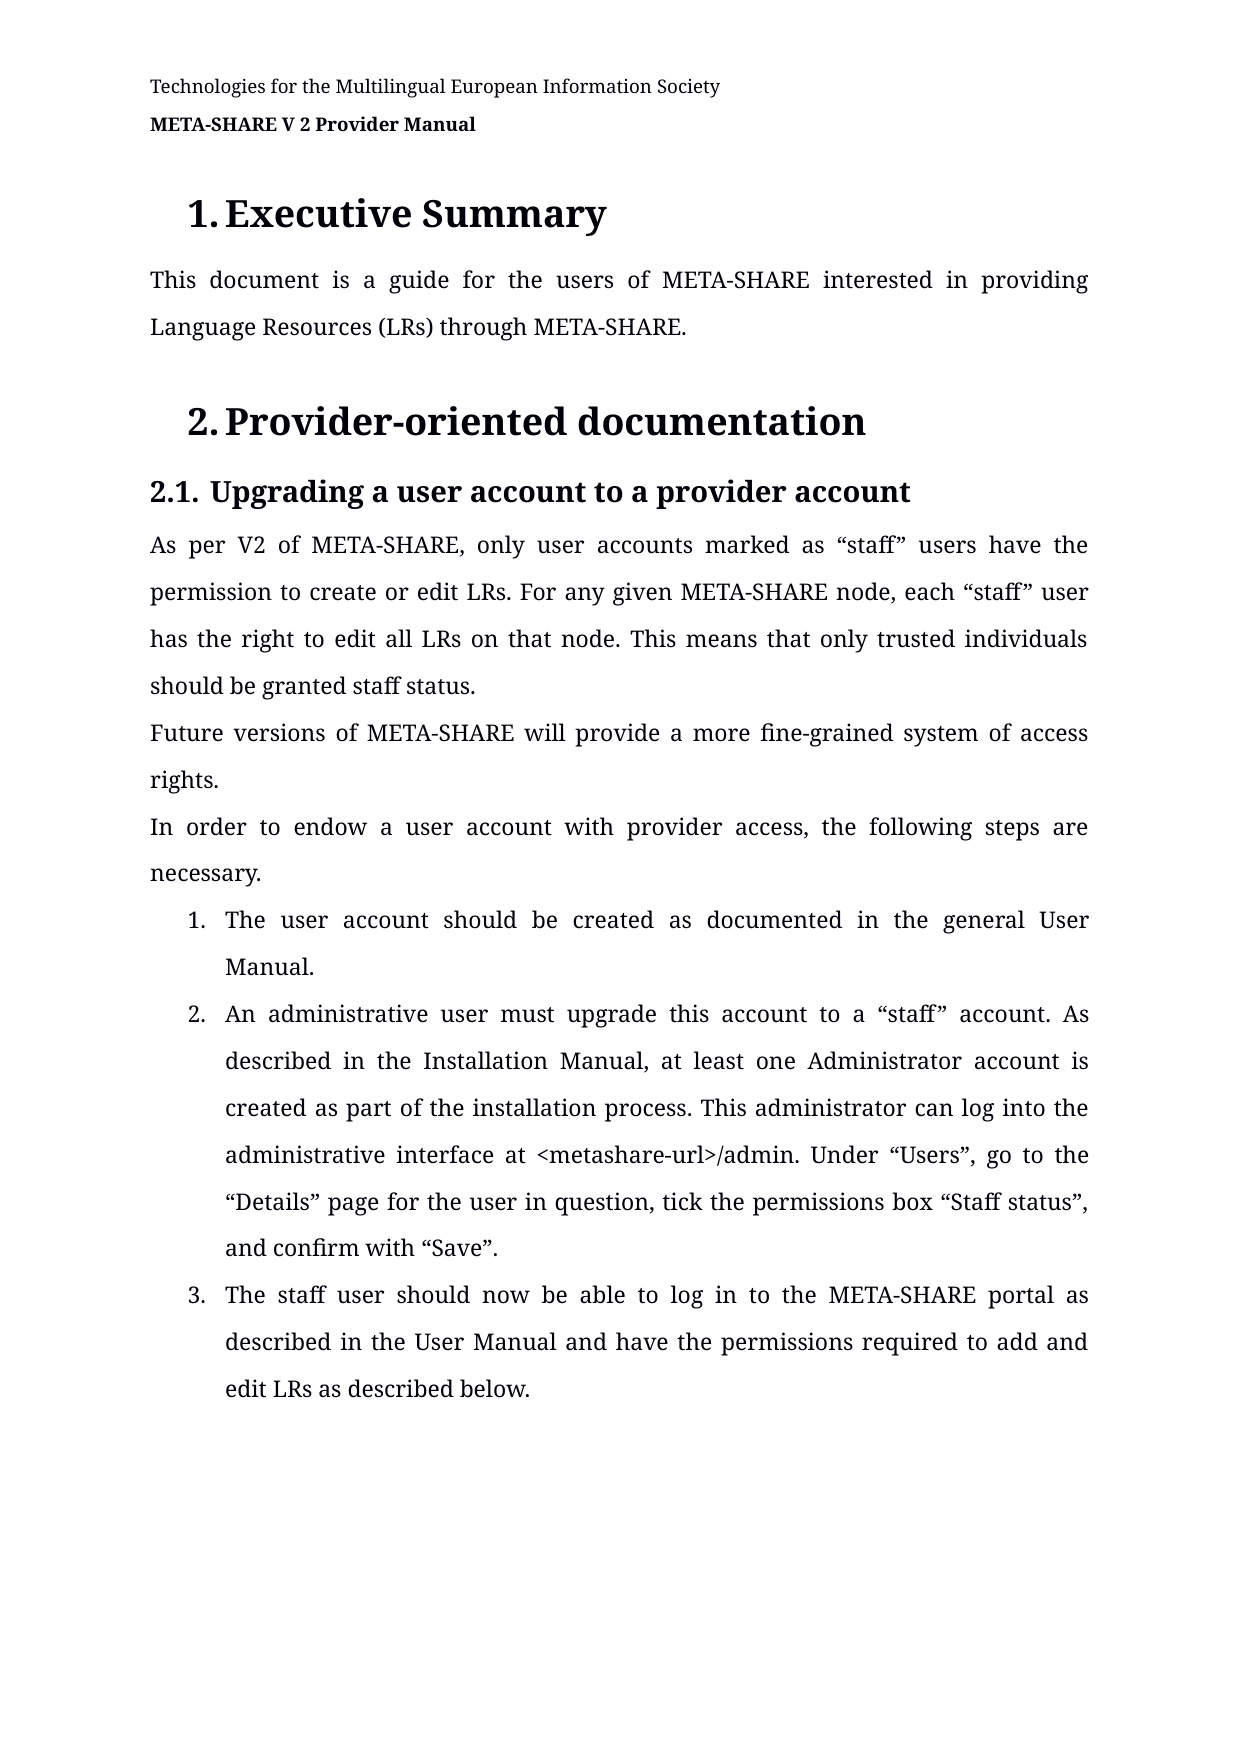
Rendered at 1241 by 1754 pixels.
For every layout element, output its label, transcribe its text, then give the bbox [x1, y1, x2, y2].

list An administrative user must upgrade this account to a “staff” account. As described in the Installation Manual, at least one Administrator account is created as part of the installation process. This administrator can log into the administrative interface at <metashare-url>/admin. Under “Users”, go to the “Details” page for the user in question, tick the permissions box “Staff status”, and confirm with “Save”. [187, 998, 1090, 1264]
list The user account should be created as documented in the general User Manual. [187, 904, 1090, 982]
list The staff user should now be able to log in to the META-SHARE portal as described in the User Manual and have the permissions required to add and edit LRs as described below. [187, 1279, 1090, 1404]
text As per V2 of META-SHARE, only user accounts marked as “staff” users have the permission to create or edit LRs. For any given META-SHARE node, each “staff” user has the right to edit all LRs on that node. This means that only trusted individuals should be granted staff status. [150, 529, 1090, 701]
text In order to endow a user account with provider access, the following steps are necessary. [150, 811, 1090, 889]
subtitle Executive Summary [187, 187, 1090, 238]
subtitle Upgrading a user account to a provider account [150, 471, 1090, 511]
text This document is a guide for the users of META-SHARE interested in providing Language Resources (LRs) through META-SHARE. [150, 263, 1090, 342]
text Future versions of META-SHARE will provide a more fine-grained system of access rights. [150, 717, 1090, 795]
subtitle Provider-oriented documentation [187, 395, 1090, 446]
